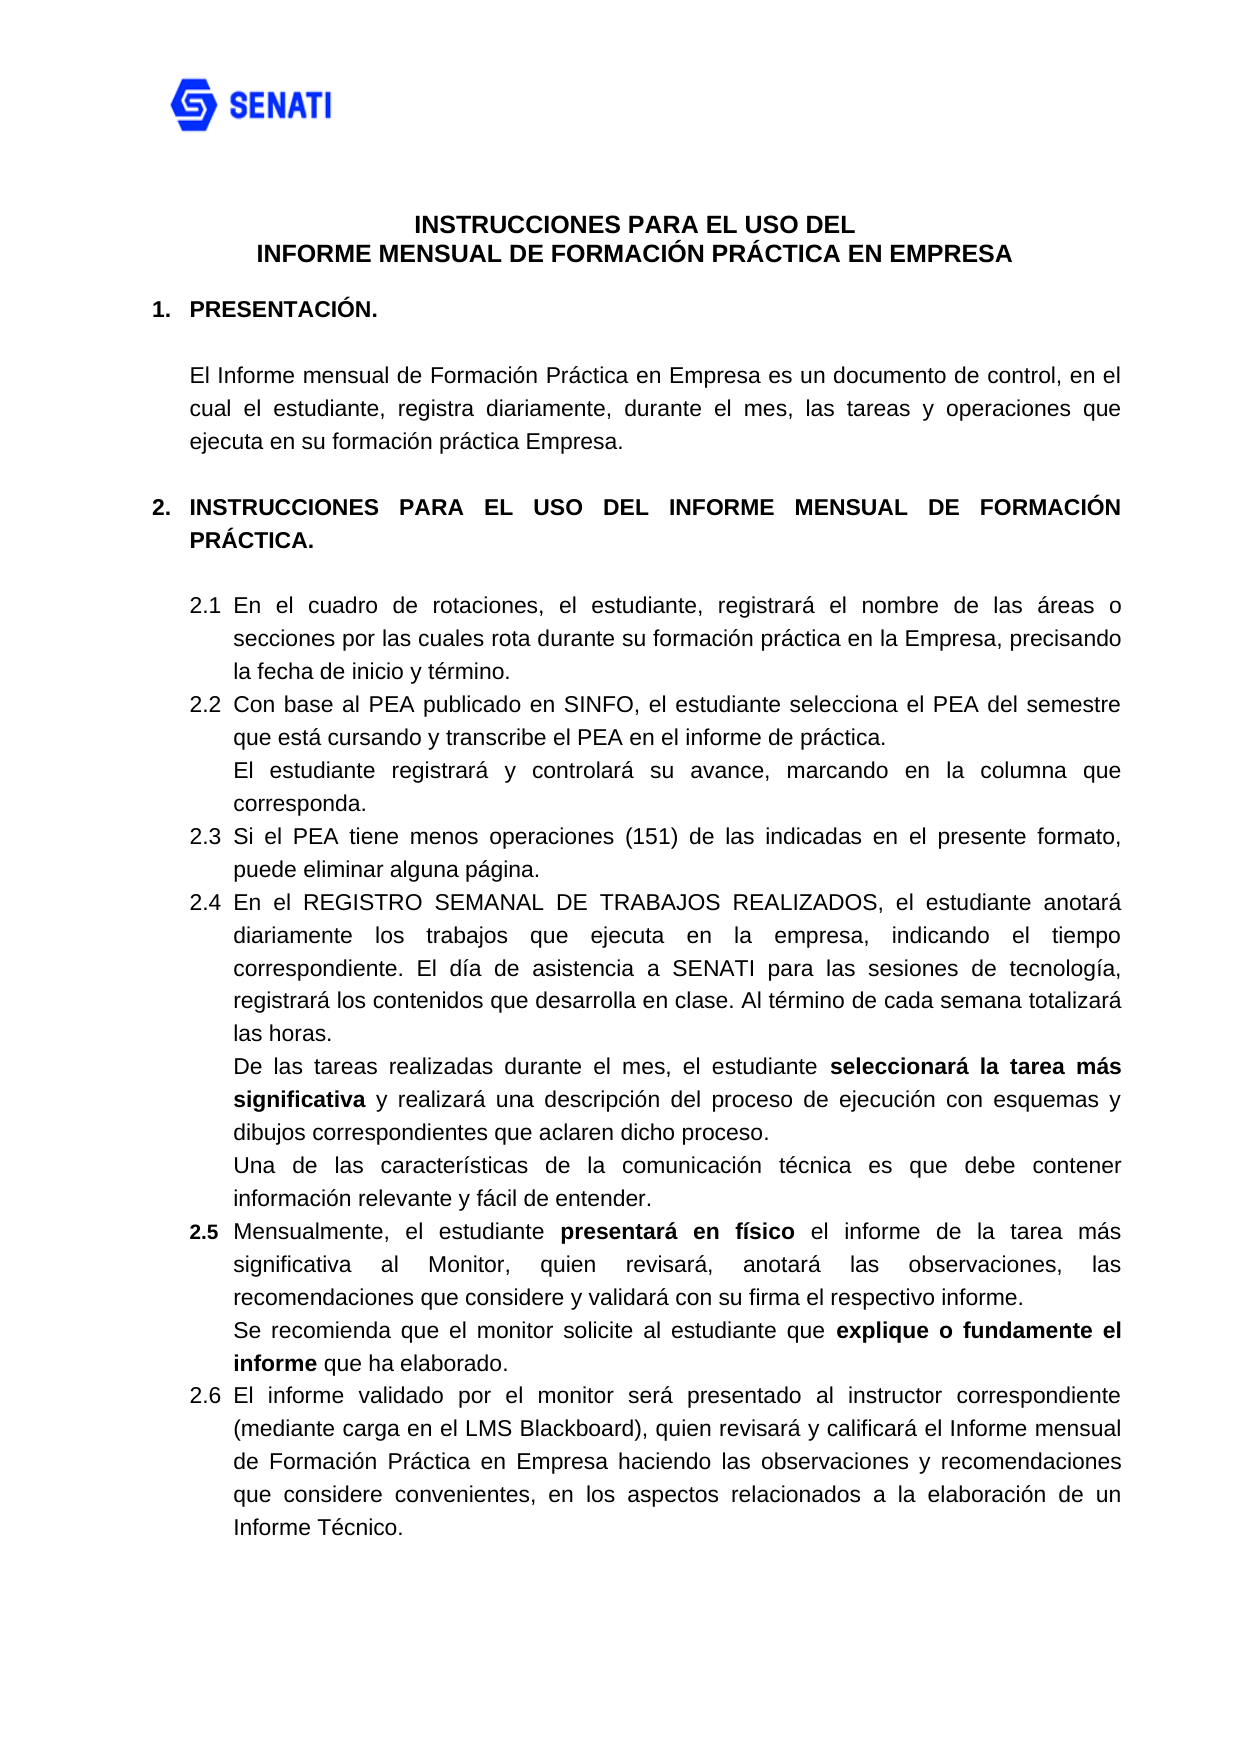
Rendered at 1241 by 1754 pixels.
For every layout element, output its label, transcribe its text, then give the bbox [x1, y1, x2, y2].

text INSTRUCCIONES PARA EL USO DEL [148, 210, 1122, 239]
text Se recomienda que el monitor solicite al estudiante que explique o fundamente el informe que ha elaborado. [233, 1317, 1122, 1376]
text De las tareas realizadas durante el mes, el estudiante seleccionará la tarea más significativa y realizará una descripción del proceso de ejecución con esquemas y dibujos correspondientes que aclaren dicho proceso. [233, 1053, 1122, 1146]
picture [155, 68, 345, 141]
list En el cuadro de rotaciones, el estudiante, registrará el nombre de las áreas o secciones por las cuales rota durante su formación práctica en la Empresa, precisando la fecha de inicio y término. [189, 592, 1122, 685]
list Mensualmente, el estudiante presentará en físico el informe de la tarea más significativa al Monitor, quien revisará, anotará las observaciones, las recomendaciones que considere y validará con su firma el respectivo informe. [189, 1218, 1122, 1310]
list En el REGISTRO SEMANAL DE TRABAJOS REALIZADOS, el estudiante anotará diariamente los trabajos que ejecuta en la empresa, indicando el tiempo correspondiente. El día de asistencia a SENATI para las sesiones de tecnología, registrará los contenidos que desarrolla en clase. Al término de cada semana totalizará las horas. [189, 889, 1122, 1047]
text Una de las características de la comunicación técnica es que debe contener información relevante y fácil de entender. [233, 1152, 1122, 1211]
list Si el PEA tiene menos operaciones (151) de las indicadas en el presente formato, puede eliminar alguna página. [189, 823, 1122, 882]
text El Informe mensual de Formación Práctica en Empresa es un documento de control, en el cual el estudiante, registra diariamente, durante el mes, las tareas y operaciones que ejecuta en su formación práctica Empresa. [189, 362, 1122, 454]
list PRESENTACIÓN. [152, 296, 1122, 323]
text INFORME MENSUAL DE FORMACIÓN PRÁCTICA EN EMPRESA [148, 239, 1122, 267]
list Con base al PEA publicado en SINFO, el estudiante selecciona el PEA del semestre que está cursando y transcribe el PEA en el informe de práctica. [189, 691, 1122, 751]
list El informe validado por el monitor será presentado al instructor correspondiente (mediante carga en el LMS Blackboard), quien revisará y calificará el Informe mensual de Formación Práctica en Empresa haciendo las observaciones y recomendaciones que considere convenientes, en los aspectos relacionados a la elaboración de un Informe Técnico. [189, 1382, 1122, 1541]
list INSTRUCCIONES PARA EL USO DEL INFORME MENSUAL DE FORMACIÓN PRÁCTICA. [152, 494, 1122, 553]
text El estudiante registrará y controlará su avance, marcando en la columna que corresponda. [233, 757, 1122, 816]
